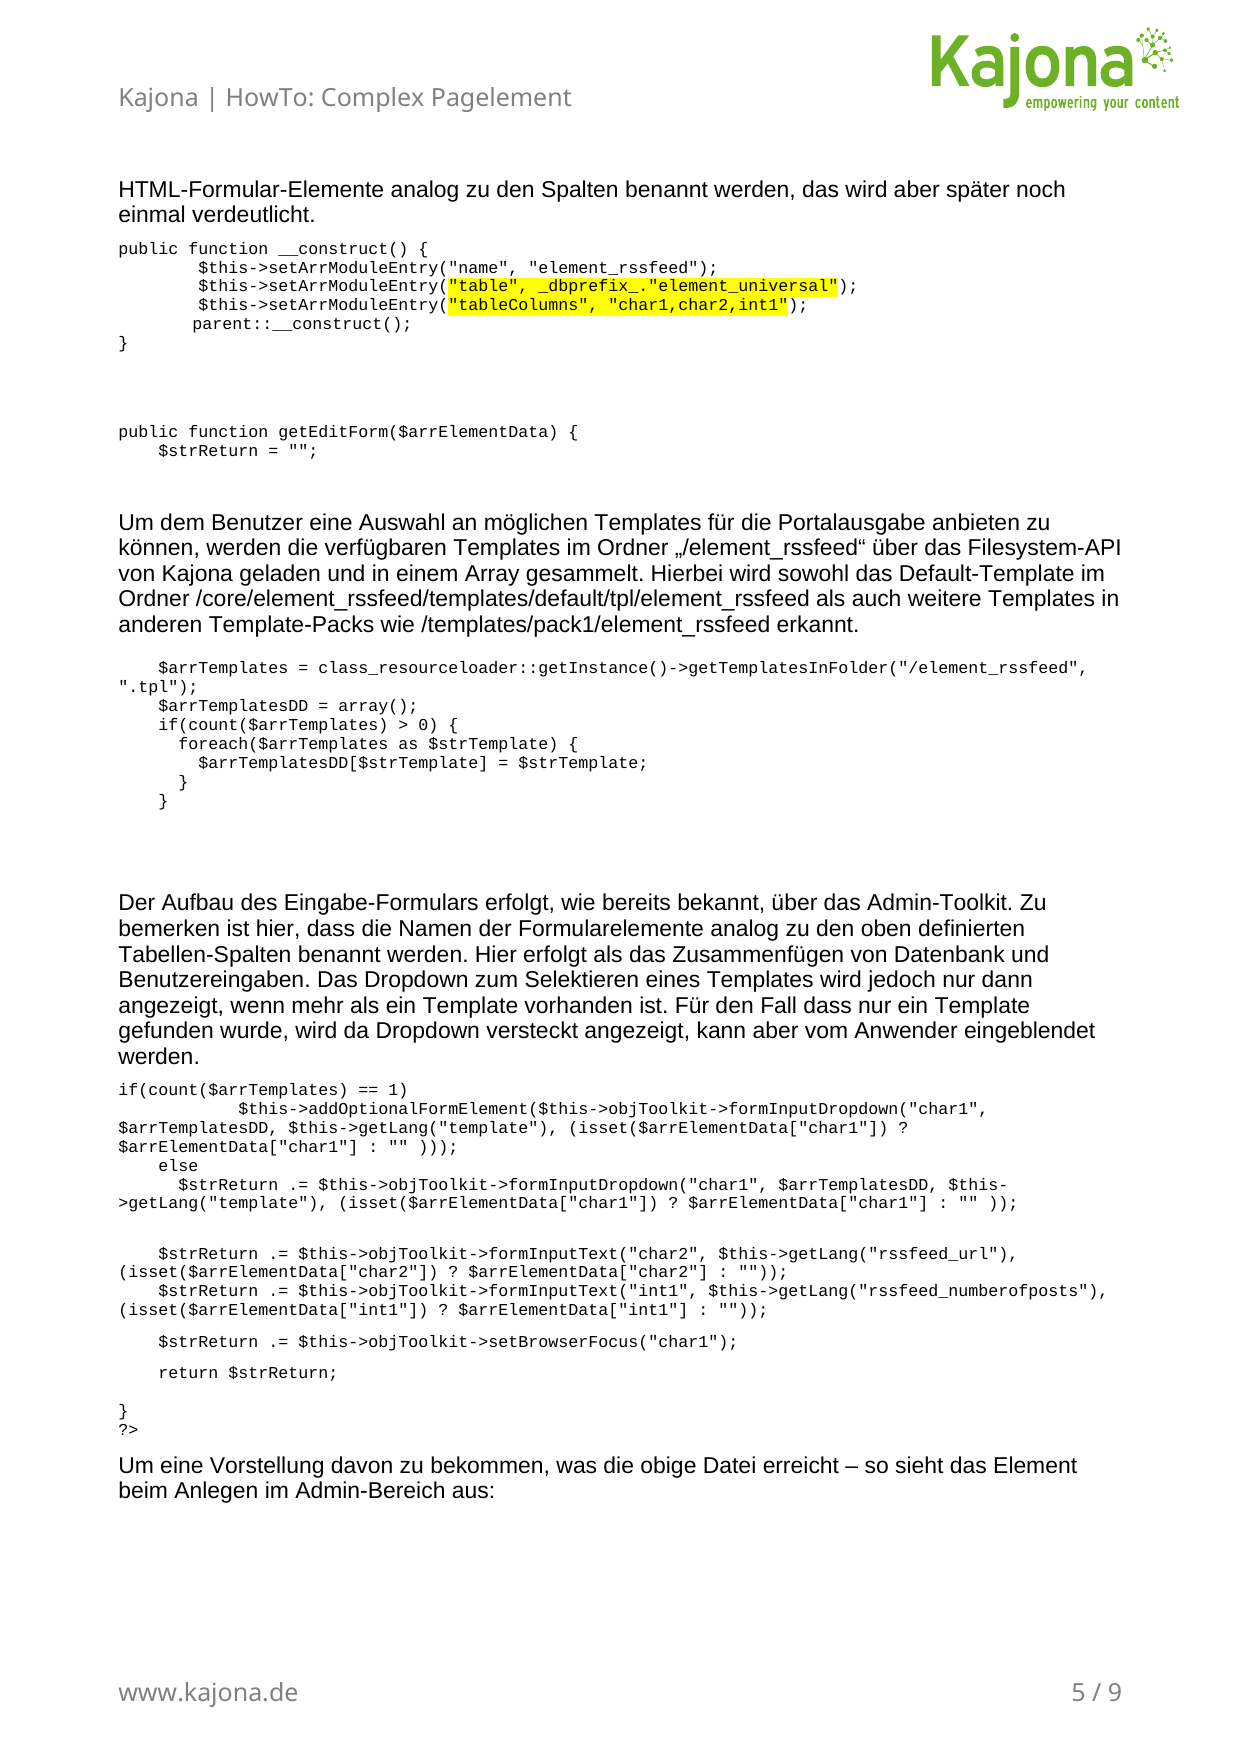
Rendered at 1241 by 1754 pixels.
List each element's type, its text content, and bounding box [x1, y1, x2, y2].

text Um dem Benutzer eine Auswahl an möglichen Templates für die Portalausgabe anbieten zu können, werden die verfügbaren Templates im Ordner „/element_rssfeed“ über das Filesystem-API von Kajona geladen und in einem Array gesammelt. Hierbei wird sowohl das Default-Template im Ordner /core/element_rssfeed/templates/default/tpl/element_rssfeed als auch weitere Templates in anderen Template-Packs wie /templates/pack1/element_rssfeed erkannt. $arrTemplates = class_resourceloader::getInstance()->getTemplatesInFolder("/element_rssfeed", ".tpl"); $arrTemplatesDD = array(); if(count($arrTemplates) > 0) { foreach($arrTemplates as $strTemplate) { $arrTemplatesDD[$strTemplate] = $strTemplate; } } [118, 509, 1122, 811]
text $strReturn .= $this->objToolkit->formInputText("char2", $this->getLang("rssfeed_url"), (isset($arrElementData["char2"]) ? $arrElementData["char2"] : "")); $strReturn .= $this->objToolkit->formInputText("int1", $this->getLang("rssfeed_numberofposts"), (isset($arrElementData["int1"]) ? $arrElementData["int1"] : "")); [118, 1245, 1122, 1321]
text public function getEditForm($arrElementData) { $strReturn = ""; [118, 424, 1122, 462]
text Der Aufbau des Eingabe-Formulars erfolgt, wie bereits bekannt, über das Admin-Toolkit. Zu bemerken ist hier, dass die Namen der Formularelemente analog zu den oben definierten Tabellen-Spalten benannt werden. Hier erfolgt als das Zusammenfügen von Datenbank und Benutzereingaben. Das Dropdown zum Selektieren eines Templates wird jedoch nur dann angezeigt, wenn mehr als ein Template vorhanden ist. Für den Fall dass nur ein Template gefunden wurde, wird da Dropdown versteckt angezeigt, kann aber vom Anwender eingeblendet werden. [118, 890, 1122, 1069]
text Um eine Vorstellung davon zu bekommen, was die obige Datei erreicht – so sieht das Element beim Anlegen im Admin-Bereich aus: [118, 1452, 1122, 1504]
text return $strReturn; } ?> [118, 1364, 1122, 1440]
text HTML-Formular-Elemente analog zu den Spalten benannt werden, das wird aber später noch einmal verdeutlicht. [118, 177, 1122, 228]
text public function __construct() { $this->setArrModuleEntry("name", "element_rssfeed"); $this->setArrModuleEntry("table", _dbprefix_."element_universal"); $this->setArrModuleEntry("tableColumns", "char1,char2,int1"); parent::__construct(); } [118, 240, 1122, 353]
text $strReturn .= $this->objToolkit->setBrowserFocus("char1"); [118, 1333, 1122, 1352]
text if(count($arrTemplates) == 1) $this->addOptionalFormElement($this->objToolkit->formInputDropdown("char1", $arrTemplatesDD, $this->getLang("template"), (isset($arrElementData["char1"]) ? $arrElementData["char1"] : "" ))); else $strReturn .= $this->objToolkit->formInputDropdown("char1", $arrTemplatesDD, $this->getLang("template"), (isset($arrElementData["char1"]) ? $arrElementData["char1"] : "" )); [118, 1082, 1122, 1214]
